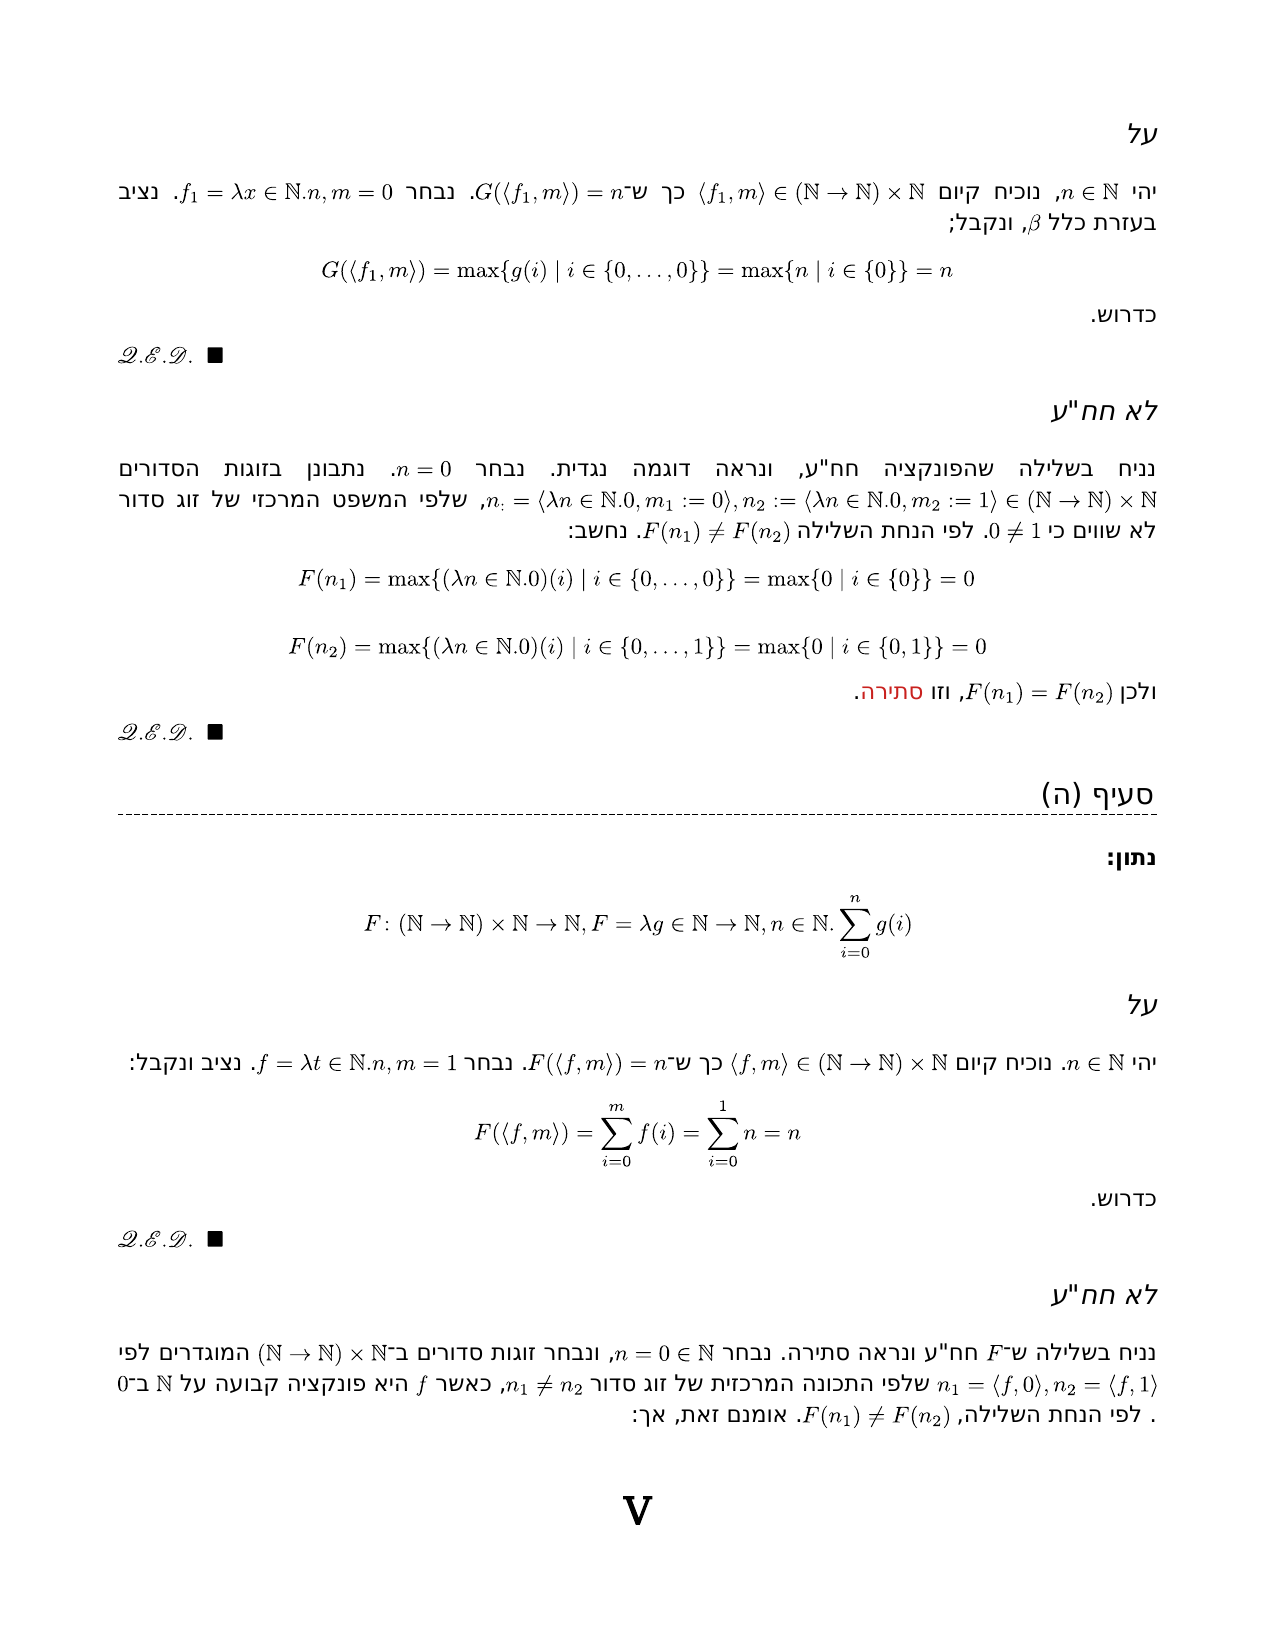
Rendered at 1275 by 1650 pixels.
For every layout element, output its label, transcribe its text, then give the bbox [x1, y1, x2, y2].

text נניח בשלילה ש־ חח"ע ונראה סתירה. נבחר , ונבחר זוגות סדורים ב־ המוגדרים לפי שלפי התכונה המרכזית של זוג סדור , כאשר היא פונקציה קבועה על ב־. לפי הנחת השלילה, . אומנם זאת, אך: [118, 1339, 1157, 1428]
text כדרוש. [118, 301, 1157, 328]
text כדרוש. [118, 1185, 1157, 1212]
subtitle על [118, 989, 1157, 1021]
text יהי , נוכיח קיום כך ש־. נבחר . נציב בעזרת כלל , ונקבל; [118, 178, 1157, 236]
subtitle על [118, 118, 1157, 150]
text נתון: [118, 844, 1157, 871]
subtitle לא חח"ע [118, 396, 1157, 427]
subtitle לא חח"ע [118, 1279, 1157, 1311]
subtitle סעיף (ה) [118, 774, 1157, 814]
text נניח בשלילה שהפונקציה חח"ע, ונראה דוגמה נגדית. נבחר . נתבונן בזוגות הסדורים , שלפי המשפט המרכזי של זוג סדור לא שווים כי . לפי הנחת השלילה . נחשב: [118, 455, 1157, 544]
text יהי . נוכיח קיום כך ש־. נבחר . נציב ונקבל: [118, 1049, 1157, 1076]
text ולכן , וזו סתירה. [118, 678, 1157, 705]
